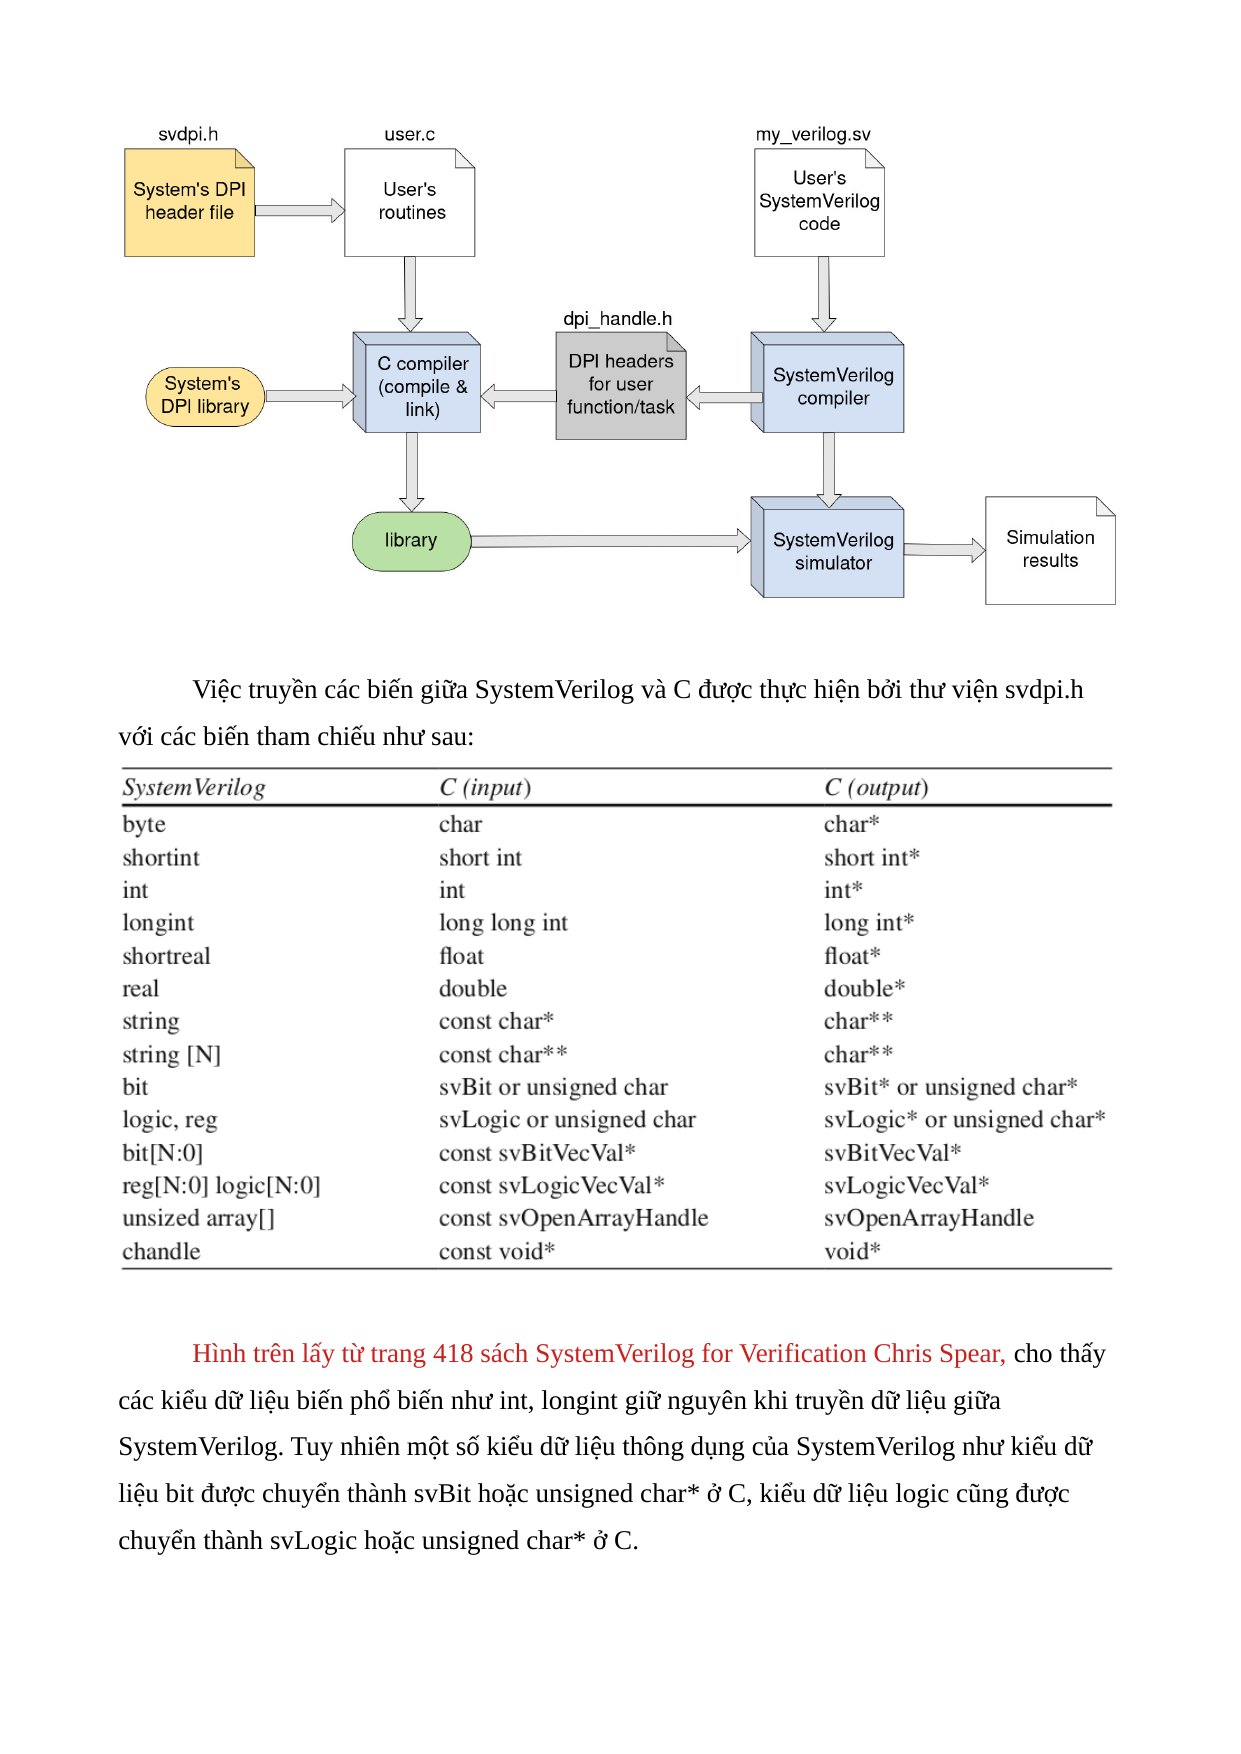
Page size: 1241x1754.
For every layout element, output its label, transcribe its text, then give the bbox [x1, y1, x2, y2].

text Việc truyền các biến giữa SystemVerilog và C được thực hiện bởi thư viện svdpi.h với các biến tham chiếu như sau: [118, 611, 1122, 751]
text Hình trên lấy từ trang 418 sách SystemVerilog for Verification Chris Spear, cho thấy các kiểu dữ liệu biến phổ biến như int, longint giữ nguyên khi truyền dữ liệu giữa SystemVerilog. Tuy nhiên một số kiểu dữ liệu thông dụng của SystemVerilog như kiểu dữ liệu bit được chuyển thành svBit hoặc unsigned char* ở C, kiểu dữ liệu logic cũng được chuyển thành svLogic hoặc unsigned char* ở C. [118, 1275, 1122, 1555]
picture [118, 118, 1123, 611]
picture [118, 766, 1123, 1275]
